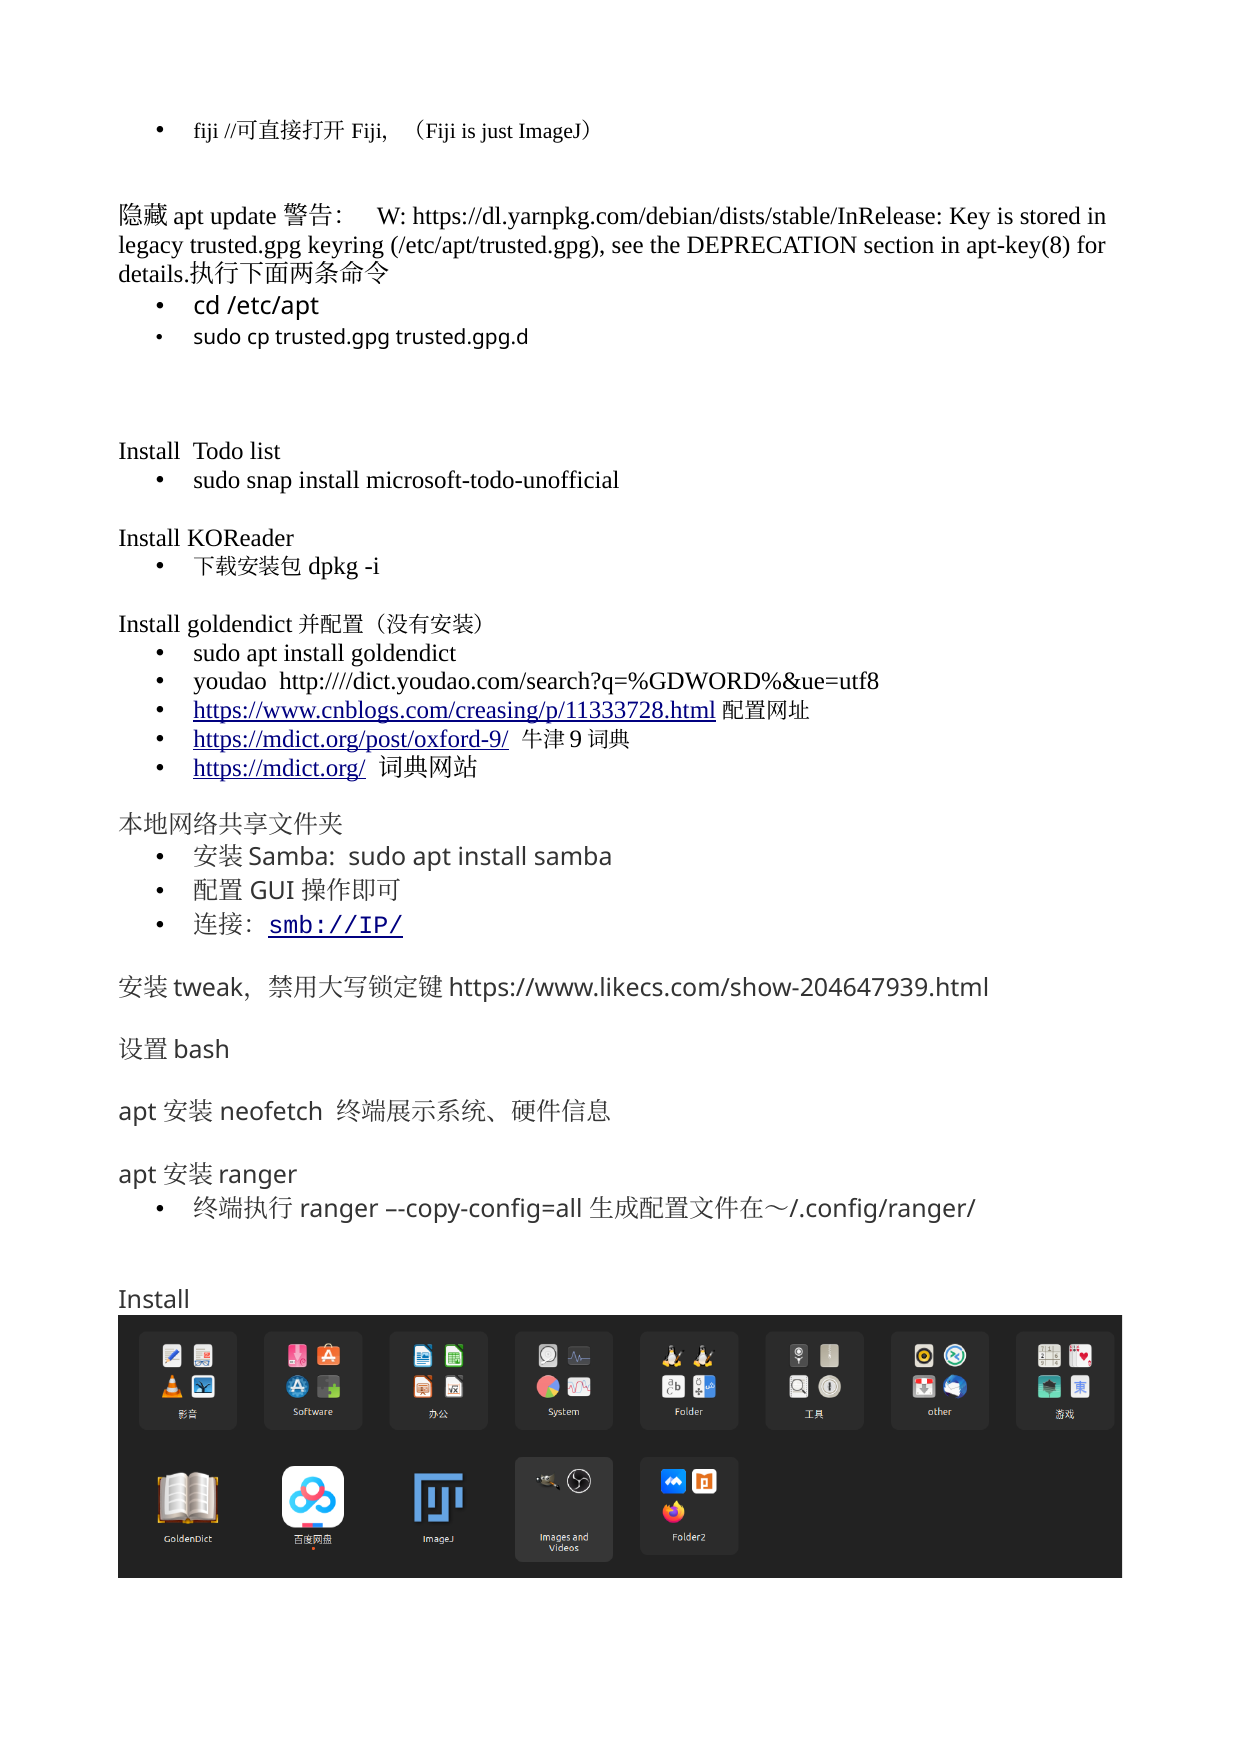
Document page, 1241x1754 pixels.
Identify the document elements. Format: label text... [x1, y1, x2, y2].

list https://www.cnblogs.com/creasing/p/11333728.html 配置网址 [156, 695, 1122, 724]
list 连接：smb://IP/ [156, 907, 1122, 941]
list 安装Samba: sudo apt install samba [156, 838, 1122, 873]
text 安装tweak，禁用大写锁定键https://www.likecs.com/show-204647939.html [118, 969, 1122, 1003]
text 设置bash [118, 1032, 1122, 1066]
picture [118, 1315, 1123, 1578]
list sudo apt install goldendict [156, 638, 1122, 666]
list cd /etc/apt [156, 288, 1122, 322]
text apt 安装ranger [118, 1156, 1122, 1191]
text apt 安装 neofetch 终端展示系统、硬件信息 [118, 1094, 1122, 1128]
list fiji //可直接打开 Fiji，（Fiji is just ImageJ） [156, 118, 1122, 144]
list sudo cp trusted.gpg trusted.gpg.d [156, 322, 1122, 350]
text Install goldendict 并配置（没有安装） [118, 609, 1122, 638]
list 终端执行 ranger –-copy-config=all 生成配置文件在～/.config/ranger/ [156, 1191, 1122, 1224]
text Install KOReader [118, 523, 1122, 551]
text Install Todo list [118, 436, 1122, 465]
list 配置 GUI 操作即可 [156, 873, 1122, 907]
list https://mdict.org/post/oxford-9/ 牛津9词典 [156, 724, 1122, 753]
text 本地网络共享文件夹 [118, 810, 1122, 838]
list youdao http:////dict.youdao.com/search?q=%GDWORD%&ue=utf8 [156, 666, 1122, 695]
list https://mdict.org/ 词典网站 [156, 753, 1122, 781]
list 下载安装包 dpkg -i [156, 551, 1122, 580]
text 隐藏apt update 警告： W: https://dl.yarnpkg.com/debian/dists/stable/InRelease: Key is stored in legacy trusted.gpg keyring (/etc/apt/trusted.gpg), see the DEPRECATION section in apt-key(8) for details.执行下面两条命令 [118, 201, 1122, 288]
list sudo snap install microsoft-todo-unofficial [156, 465, 1122, 494]
text Install [118, 1281, 1122, 1315]
